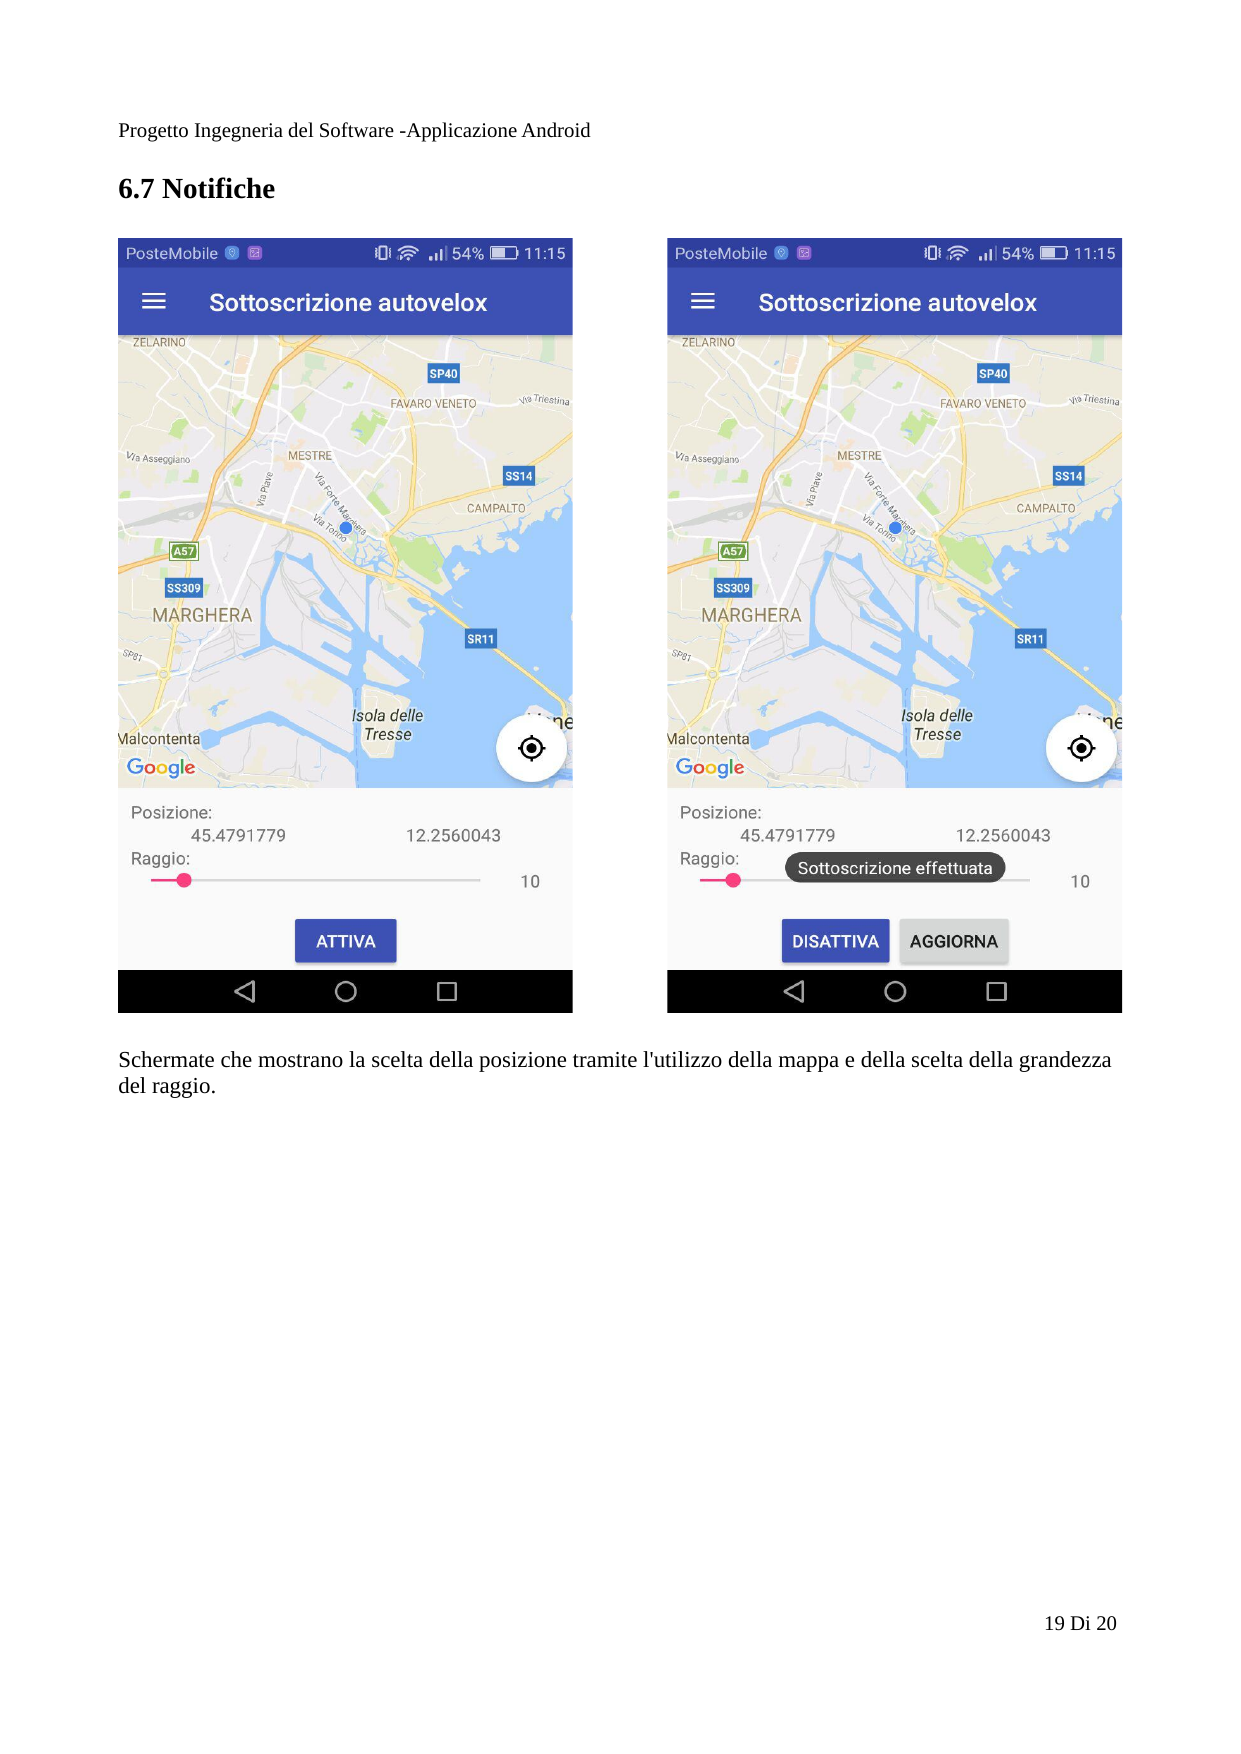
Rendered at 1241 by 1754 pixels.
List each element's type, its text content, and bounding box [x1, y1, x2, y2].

picture [118, 238, 573, 1013]
picture [667, 238, 1123, 1013]
text Schermate che mostrano la scelta della posizione tramite l'utilizzo della mappa e della scelta della grandezza del raggio. [118, 1046, 1122, 1099]
subtitle 6.7 Notifiche [118, 172, 1122, 205]
